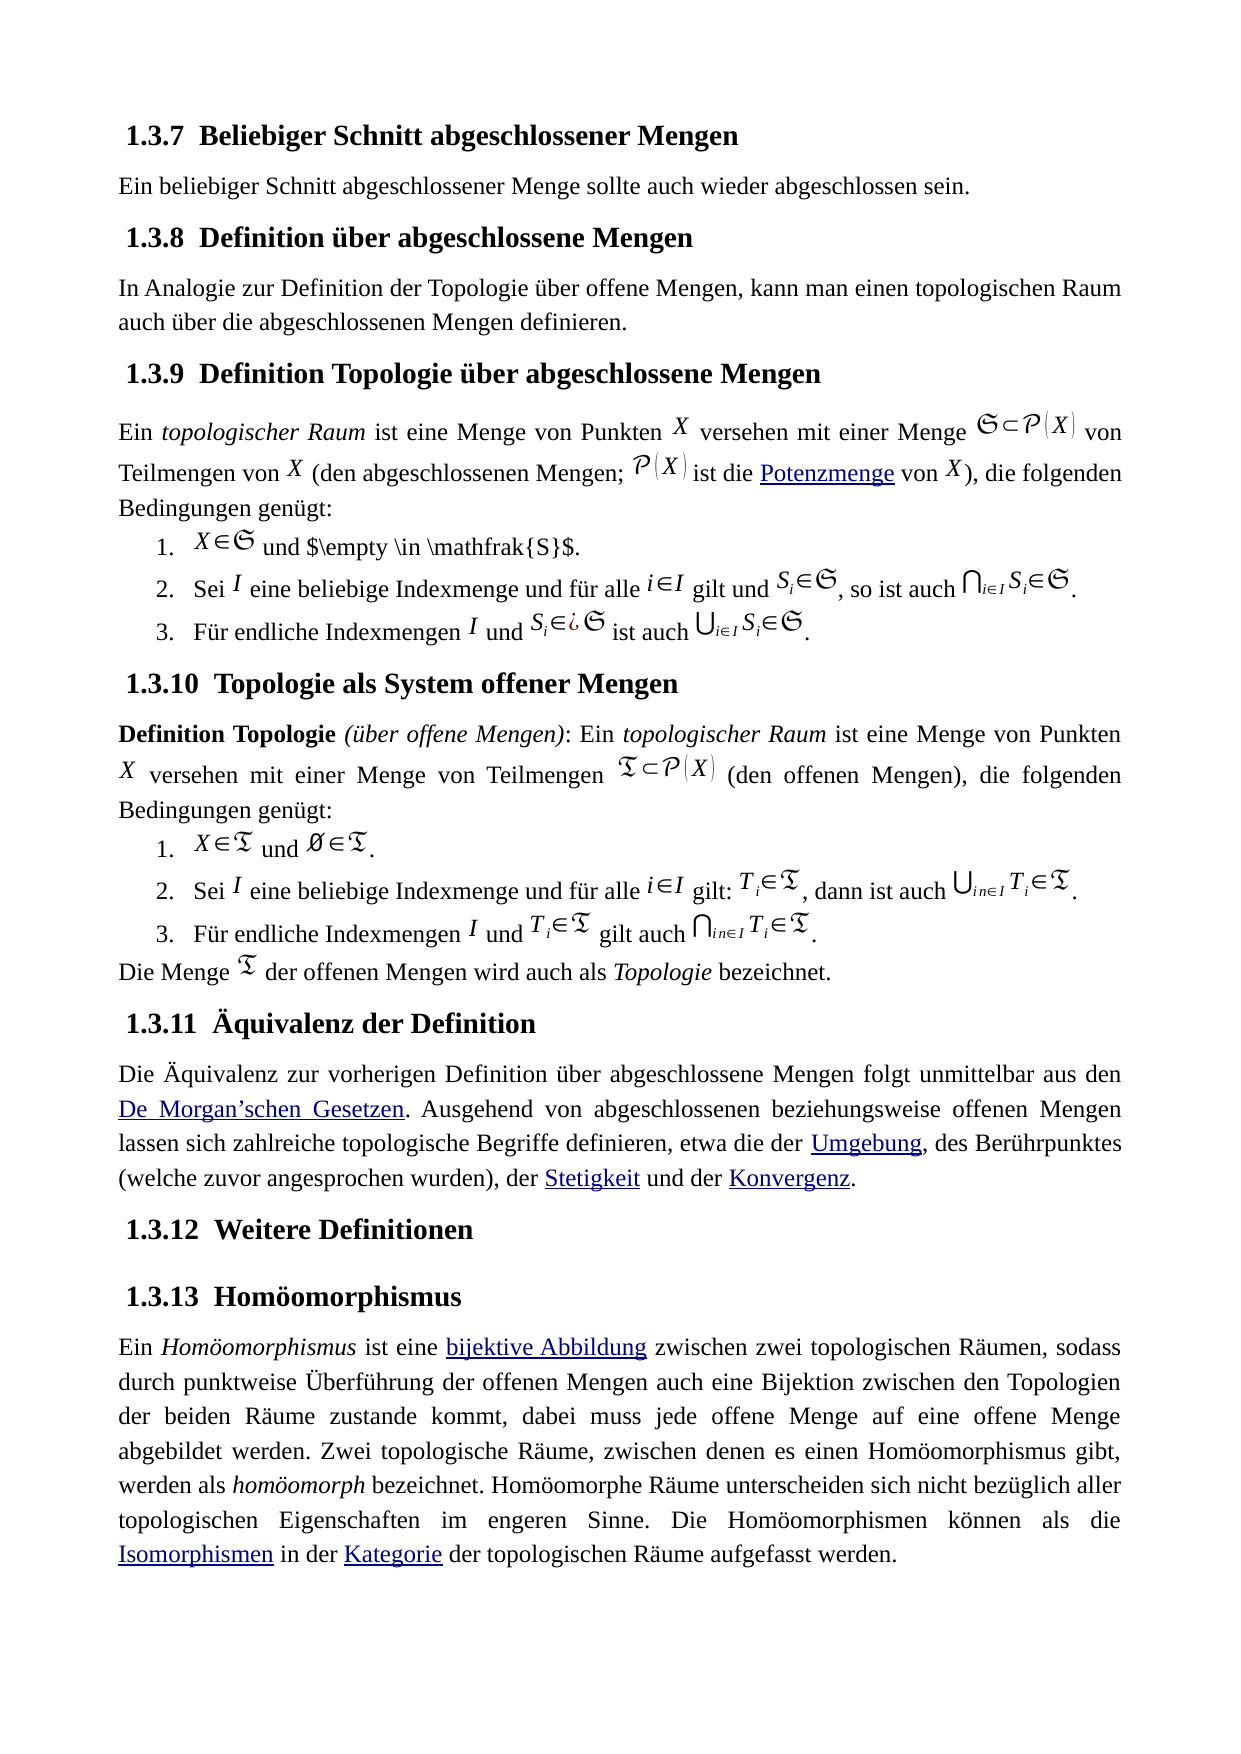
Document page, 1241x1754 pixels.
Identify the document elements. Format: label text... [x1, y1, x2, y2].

text In Analogie zur Definition der Topologie über offene Mengen, kann man einen topologischen Raum auch über die abgeschlossenen Mengen definieren. [118, 273, 1122, 336]
list und $\empty \in \mathfrak{S}$. [156, 527, 1122, 561]
subtitle Weitere Definitionen [118, 1212, 1122, 1246]
list Sei eine beliebige Indexmenge und für alle gilt: , dann ist auch . [156, 868, 1122, 905]
text Ein Homöomorphismus ist eine bijektive Abbildung zwischen zwei topologischen Räumen, sodass durch punktweise Überführung der offenen Mengen auch eine Bijektion zwischen den Topologien der beiden Räume zustande kommt, dabei muss jede offene Menge auf eine offene Menge abgebildet werden. Zwei topologische Räume, zwischen denen es einen Homöomorphismus gibt, werden als homöomorph bezeichnet. Homöomorphe Räume unterscheiden sich nicht bezüglich aller topologischen Eigenschaften im engeren Sinne. Die Homöomorphismen können als die Isomorphismen in der Kategorie der topologischen Räume aufgefasst werden. [118, 1332, 1122, 1568]
list und . [156, 829, 1122, 862]
subtitle Homöomorphismus [118, 1279, 1122, 1313]
text Die Äquivalenz zur vorherigen Definition über abgeschlossene Mengen folgt unmittelbar aus den De Morgan’schen Gesetzen. Ausgehend von abgeschlossenen beziehungsweise offenen Mengen lassen sich zahlreiche topologische Begriffe definieren, etwa die der Umgebung, des Berührpunktes (welche zuvor angesprochen wurden), der Stetigkeit und der Konvergenz. [118, 1059, 1122, 1192]
subtitle Äquivalenz der Definition [118, 1007, 1122, 1040]
list Sei eine beliebige Indexmenge und für alle gilt und , so ist auch . [156, 566, 1122, 603]
list Für endliche Indexmengen und gilt auch . [156, 911, 1122, 947]
subtitle Topologie als System offener Mengen [118, 666, 1122, 699]
list Für endliche Indexmengen und ist auch . [156, 609, 1122, 646]
text Definition Topologie (über offene Mengen): Ein topologischer Raum ist eine Menge von Punkten versehen mit einer Menge von Teilmengen (den offenen Mengen), die folgenden Bedingungen genügt: [118, 719, 1122, 824]
subtitle Definition über abgeschlossene Mengen [118, 220, 1122, 254]
subtitle Beliebiger Schnitt abgeschlossener Mengen [118, 118, 1122, 152]
text Ein topologischer Raum ist eine Menge von Punkten versehen mit einer Menge von Teilmengen von (den abgeschlossenen Mengen; ist die Potenzmenge von ), die folgenden Bedingungen genügt: [118, 409, 1122, 522]
text Die Menge der offenen Mengen wird auch als Topologie bezeichnet. [118, 953, 1122, 986]
text Ein beliebiger Schnitt abgeschlossener Menge sollte auch wieder abgeschlossen sein. [118, 171, 1122, 200]
subtitle Definition Topologie über abgeschlossene Mengen [118, 357, 1122, 390]
